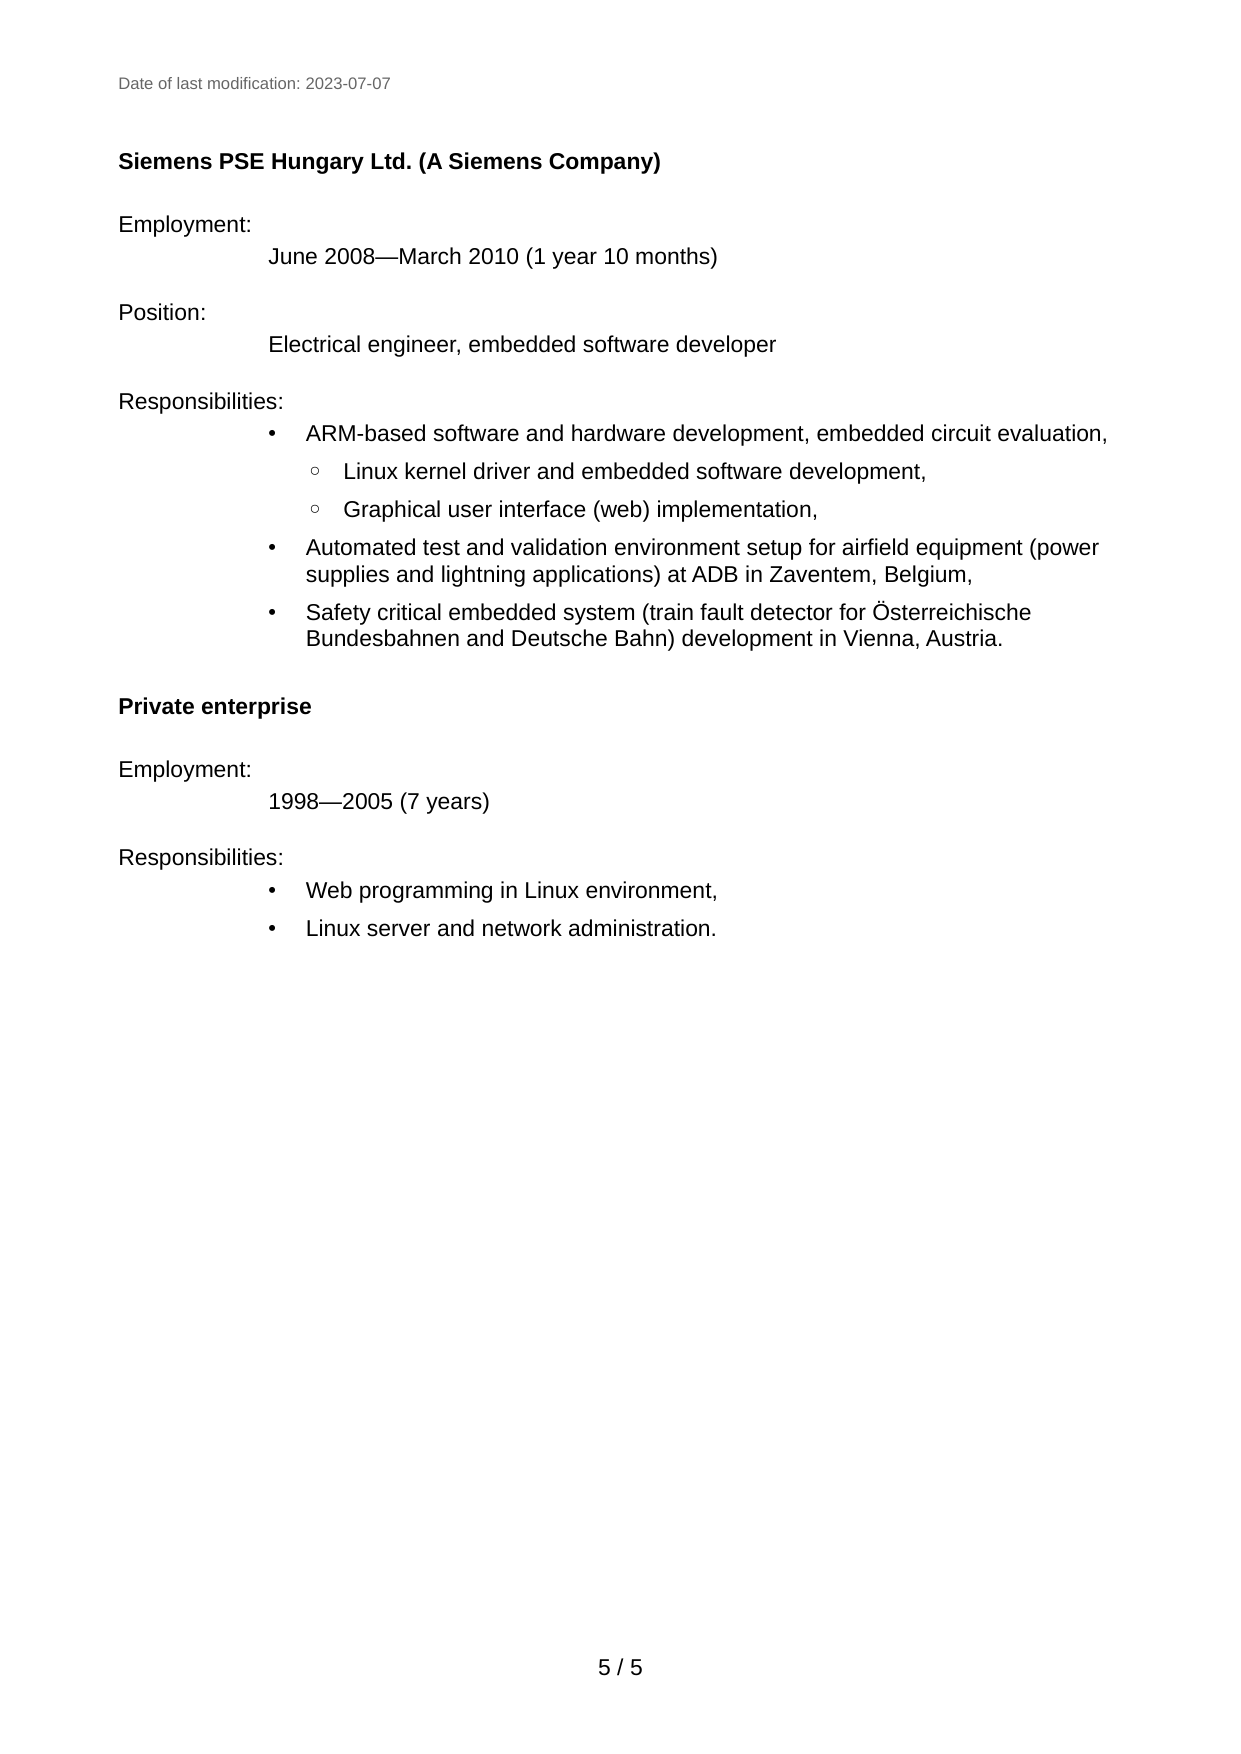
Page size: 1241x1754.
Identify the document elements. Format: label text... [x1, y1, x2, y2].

list Automated test and validation environment setup for airfield equipment (power supplies and lightning applications) at ADB in Zaventem, Belgium, [268, 534, 1122, 587]
list Safety critical embedded system (train fault detector for Österreichische Bundesbahnen and Deutsche Bahn) development in Vienna, Austria. [268, 599, 1122, 652]
title Responsibilities: [118, 388, 1122, 414]
title Responsibilities: [118, 844, 1122, 871]
text 1998—2005 (7 years) [118, 788, 1122, 814]
subtitle Private enterprise [118, 693, 1122, 720]
subtitle Siemens PSE Hungary Ltd. (A Siemens Company) [118, 148, 1122, 174]
title Position: [118, 299, 1122, 325]
list Web programming in Linux environment, [268, 877, 1122, 903]
list Linux kernel driver and embedded software development, [306, 458, 1122, 484]
text June 2008—March 2010 (1 year 10 months) [118, 243, 1122, 269]
list Graphical user interface (web) implementation, [306, 496, 1122, 523]
list Linux server and network administration. [268, 915, 1122, 941]
list ARM-based software and hardware development, embedded circuit evaluation, [268, 420, 1122, 446]
title Employment: [118, 211, 1122, 237]
title Employment: [118, 756, 1122, 782]
text Electrical engineer, embedded software developer [118, 331, 1122, 358]
